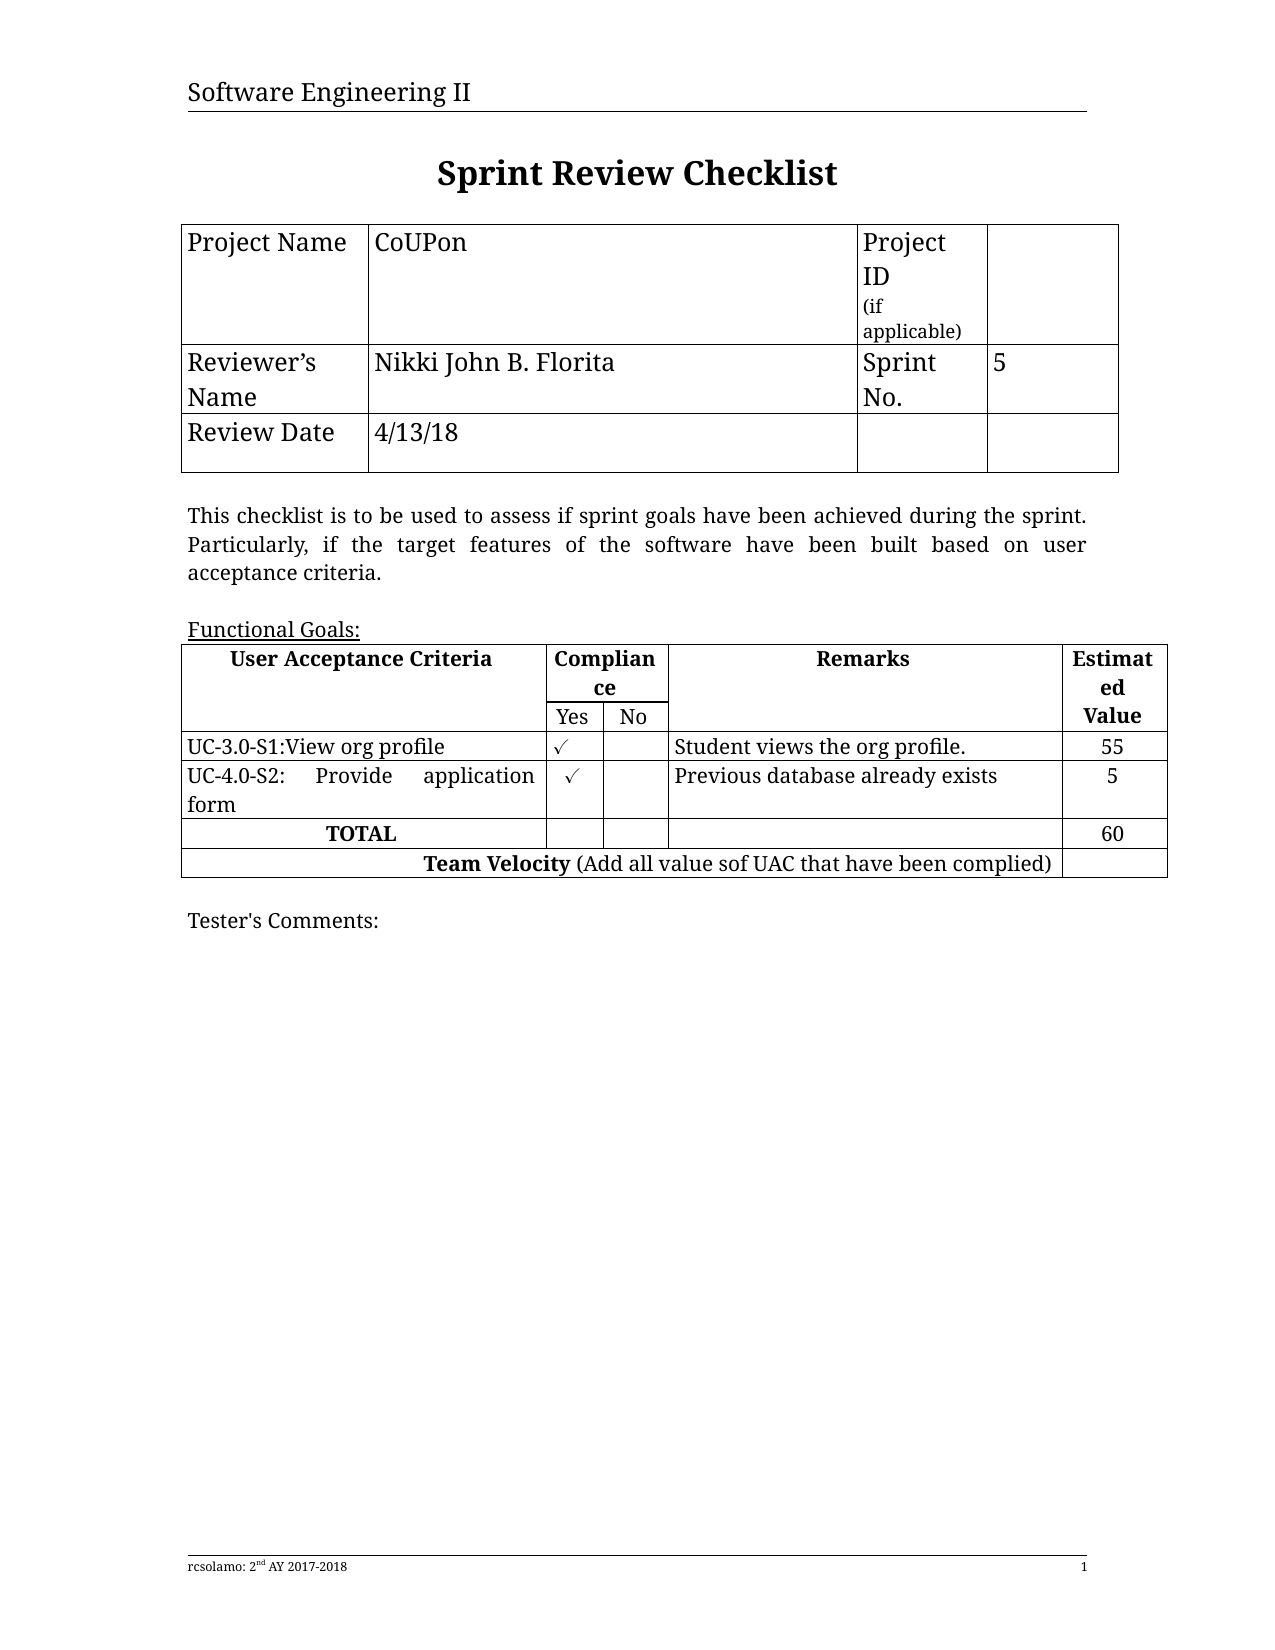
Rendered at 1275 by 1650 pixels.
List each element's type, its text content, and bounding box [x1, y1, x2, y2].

table_cell Yes [547, 703, 603, 731]
table_cell ✓ [547, 732, 603, 760]
table_cell [604, 732, 668, 760]
table_cell Sprint No. [858, 345, 987, 413]
table_cell 4/13/18 [369, 414, 857, 472]
table_cell [669, 819, 1062, 848]
table_header CoUPon [369, 225, 857, 344]
table_cell [547, 819, 603, 848]
table_header Compliance [547, 645, 668, 701]
table_cell 60 [1063, 819, 1167, 848]
table_cell 5 [1063, 761, 1167, 818]
table_cell ✓ [547, 761, 603, 818]
text Tester's Comments: [187, 907, 1087, 935]
text Functional Goals: [187, 615, 1087, 643]
table_header User Acceptance Criteria [182, 645, 546, 731]
table_cell Previous database already exists [669, 761, 1062, 818]
table_header Project ID (if applicable) [858, 225, 987, 344]
text This checklist is to be used to assess if sprint goals have been achieved during the sprint. Particularly, if the target features of the software have been built based on user acceptance criteria. [187, 501, 1087, 587]
text Sprint Review Checklist [187, 150, 1087, 195]
table_header Estimated Value [1063, 645, 1167, 731]
table_cell [604, 761, 668, 818]
table_header Project Name [182, 225, 368, 344]
table_cell TOTAL [182, 819, 546, 848]
table_cell Review Date [182, 414, 368, 472]
table_cell [604, 819, 668, 848]
table_cell Student views the org profile. [669, 732, 1062, 760]
table_cell Nikki John B. Florita [369, 345, 857, 413]
table_cell No [604, 703, 668, 731]
table_cell 55 [1063, 732, 1167, 760]
table_cell Team Velocity (Add all value sof UAC that have been complied) [182, 849, 1062, 877]
table_header [988, 225, 1118, 344]
table_cell [858, 414, 987, 472]
table_cell Reviewer’s Name [182, 345, 368, 413]
table_cell 5 [988, 345, 1118, 413]
table_cell UC-3.0-S1:View org profile [182, 732, 546, 760]
table_cell [1063, 849, 1167, 877]
table_header Remarks [669, 645, 1062, 731]
table_cell [988, 414, 1118, 472]
table_cell UC-4.0-S2: Provide application form [182, 761, 546, 818]
